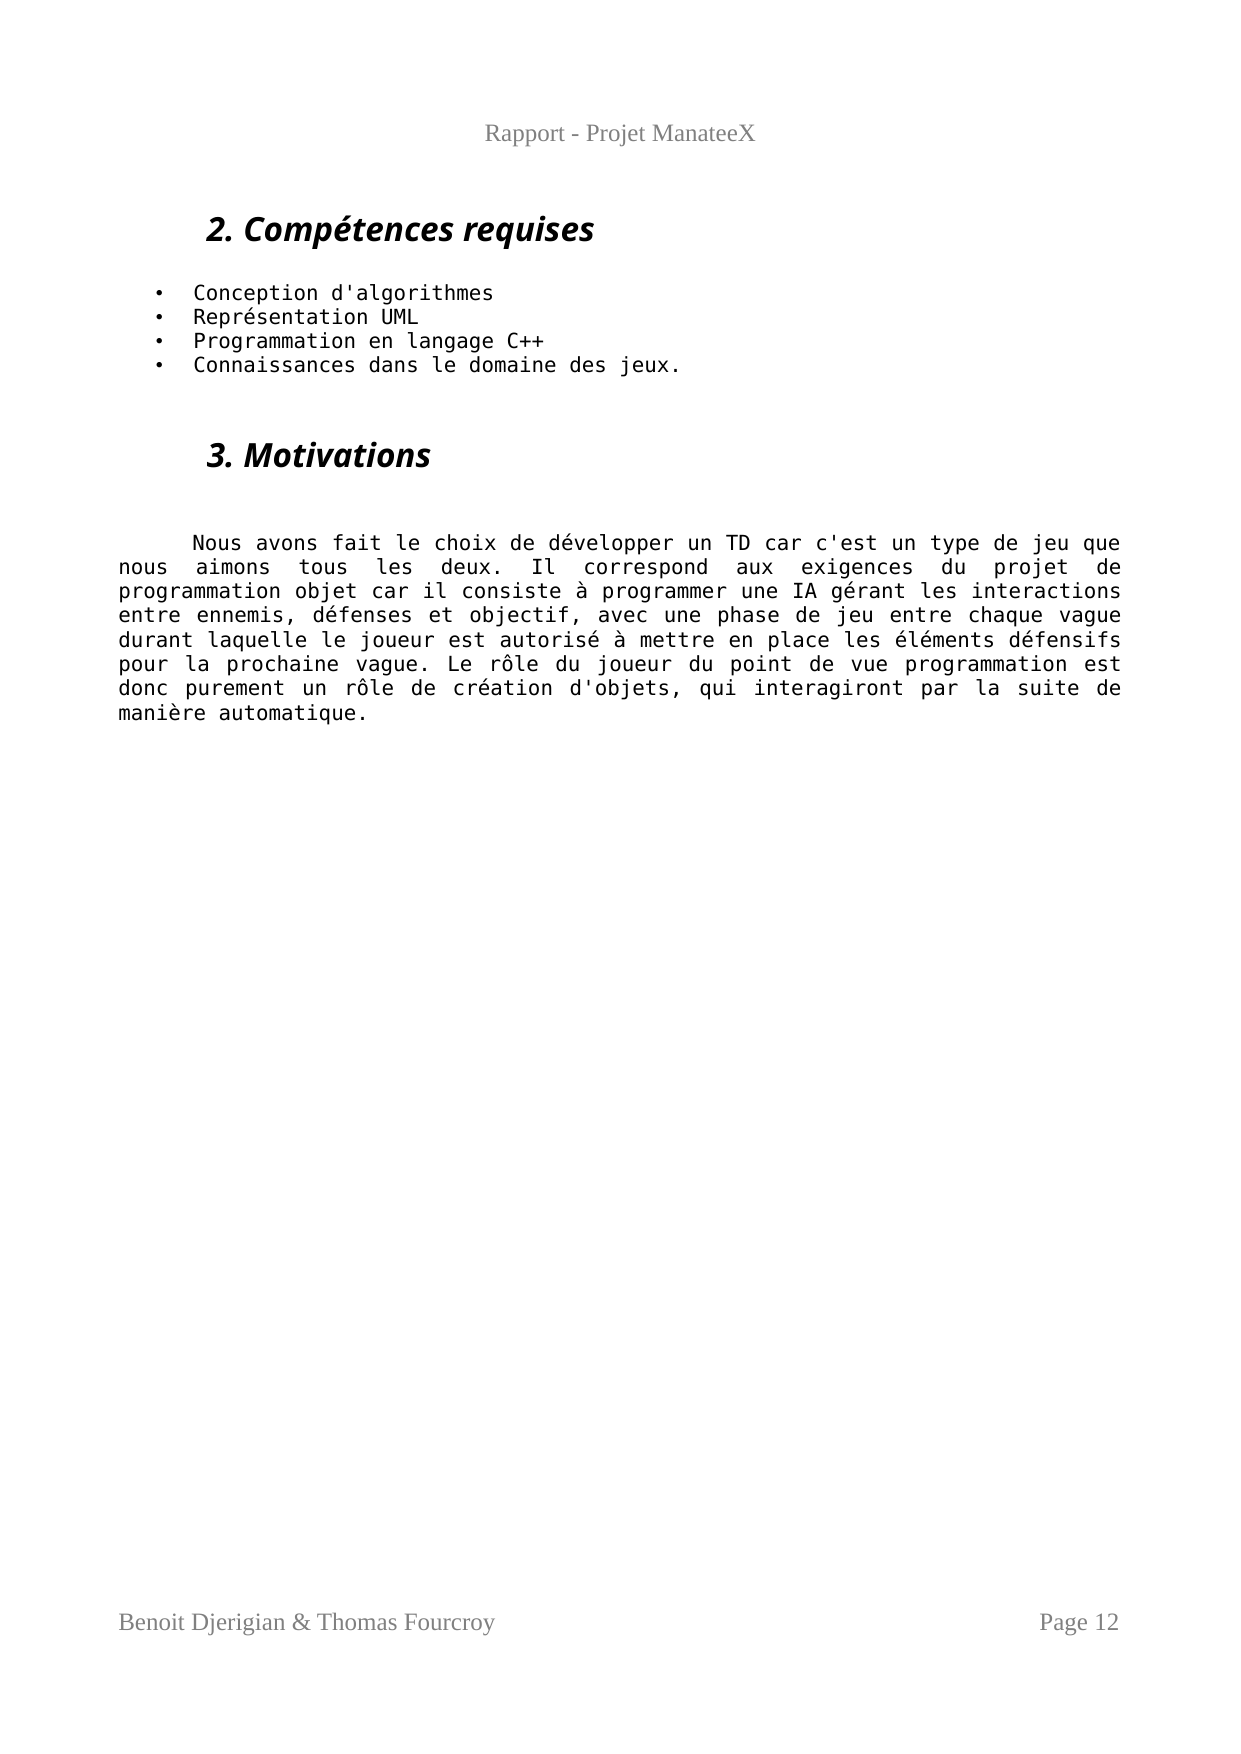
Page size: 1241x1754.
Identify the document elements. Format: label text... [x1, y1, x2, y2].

list Connaissances dans le domaine des jeux. [156, 353, 1122, 378]
list Conception d'algorithmes [156, 281, 1122, 305]
text Nous avons fait le choix de développer un TD car c'est un type de jeu que nous aimons tous les deux. Il correspond aux exigences du projet de programmation objet car il consiste à programmer une IA gérant les interactions entre ennemis, défenses et objectif, avec une phase de jeu entre chaque vague durant laquelle le joueur est autorisé à mettre en place les éléments défensifs pour la prochaine vague. Le rôle du joueur du point de vue programmation est donc purement un rôle de création d'objets, qui interagiront par la suite de manière automatique. [118, 531, 1122, 725]
subtitle 3. Motivations [177, 432, 1122, 477]
list Programmation en langage C++ [156, 329, 1122, 353]
subtitle 2. Compétences requises [177, 206, 1122, 251]
list Représentation UML [156, 305, 1122, 329]
